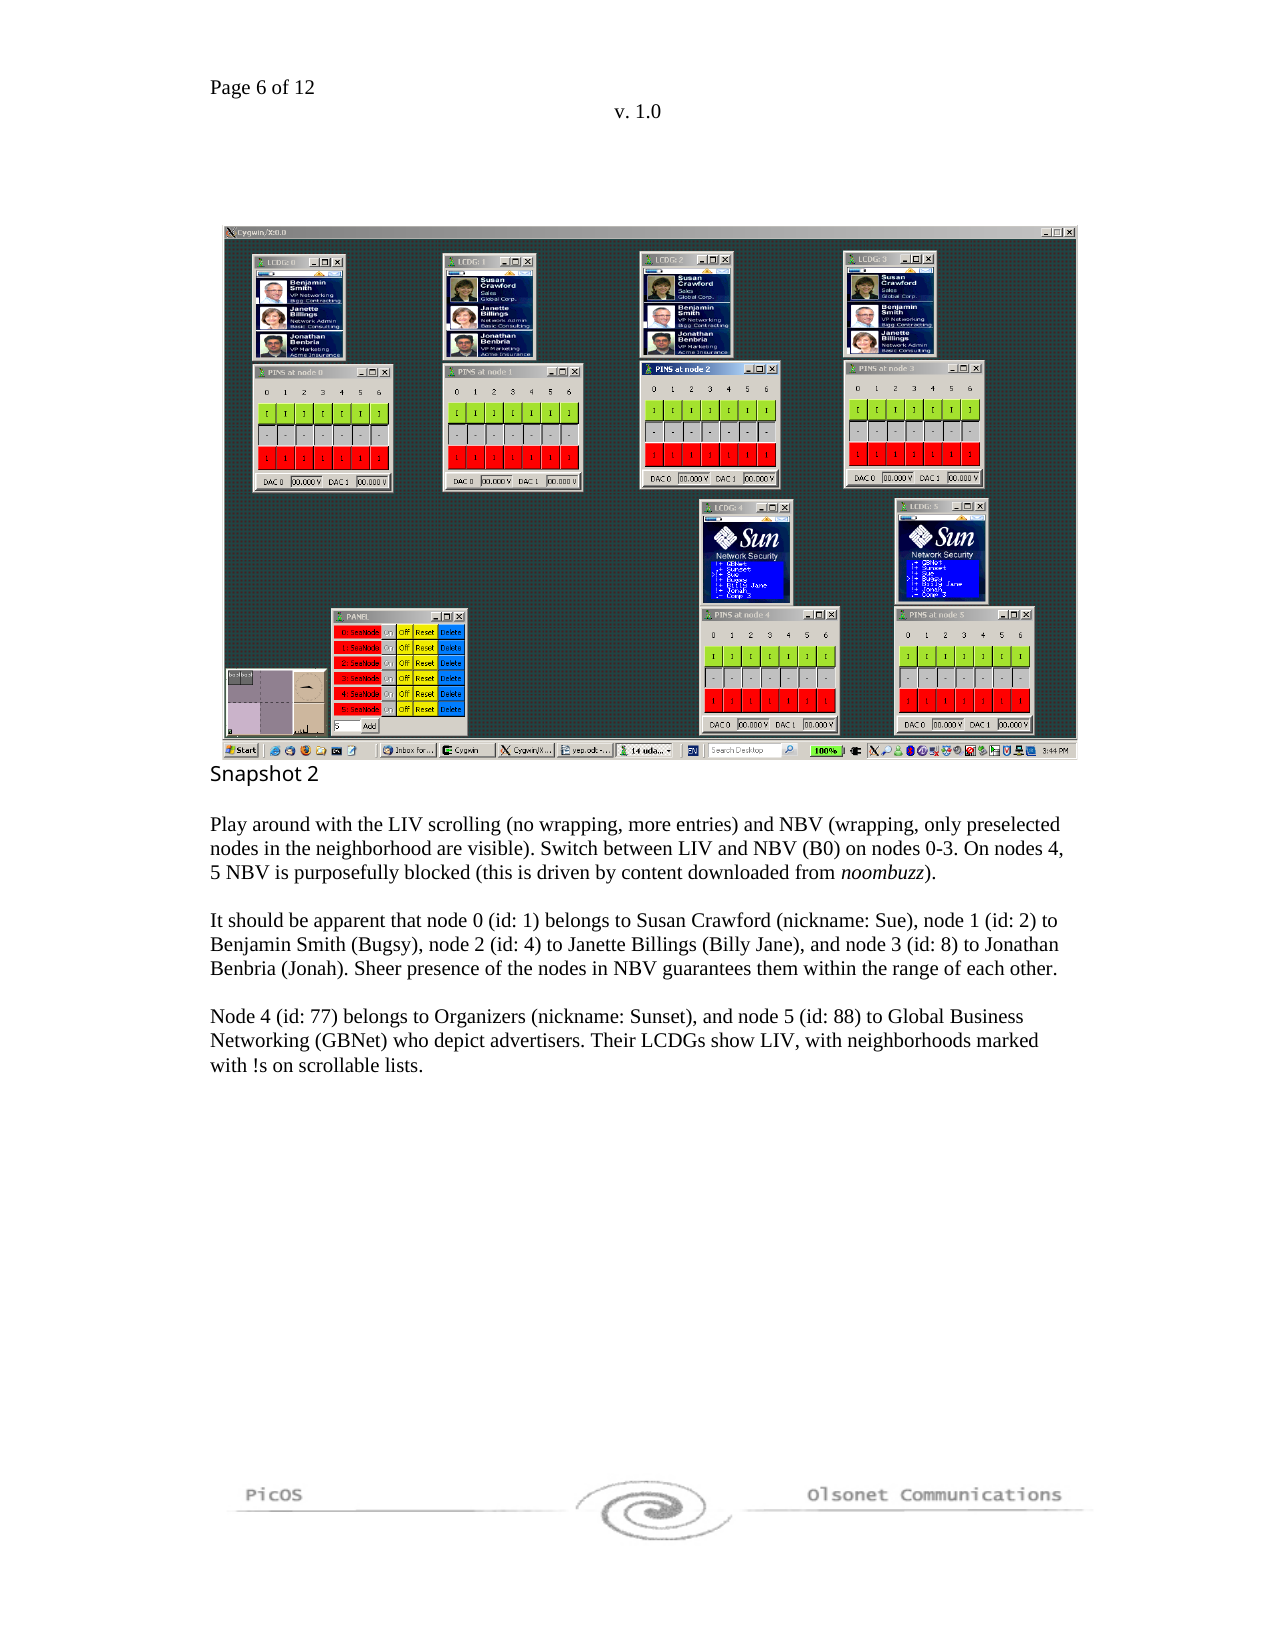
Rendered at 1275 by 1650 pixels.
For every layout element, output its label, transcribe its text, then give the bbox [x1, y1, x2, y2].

text Snapshot 2 [210, 225, 1065, 788]
picture [222, 225, 1078, 760]
text Play around with the LIV scrolling (no wrapping, more entries) and NBV (wrapping, only preselected nodes in the neighborhood are visible). Switch between LIV and NBV (B0) on nodes 0-3. On nodes 4, 5 NBV is purposefully blocked (this is driven by content downloaded from noombuzz). [210, 812, 1065, 884]
picture [226, 1464, 1094, 1566]
text It should be apparent that node 0 (id: 1) belongs to Susan Crawford (nickname: Sue), node 1 (id: 2) to Benjamin Smith (Bugsy), node 2 (id: 4) to Janette Billings (Billy Jane), and node 3 (id: 8) to Jonathan Benbria (Jonah). Sheer presence of the nodes in NBV guarantees them within the range of each other. [210, 908, 1065, 980]
text Node 4 (id: 77) belongs to Organizers (nickname: Sunset), and node 5 (id: 88) to Global Business Networking (GBNet) who depict advertisers. Their LCDGs show LIV, with neighborhoods marked with !s on scrollable lists. [210, 1004, 1065, 1077]
